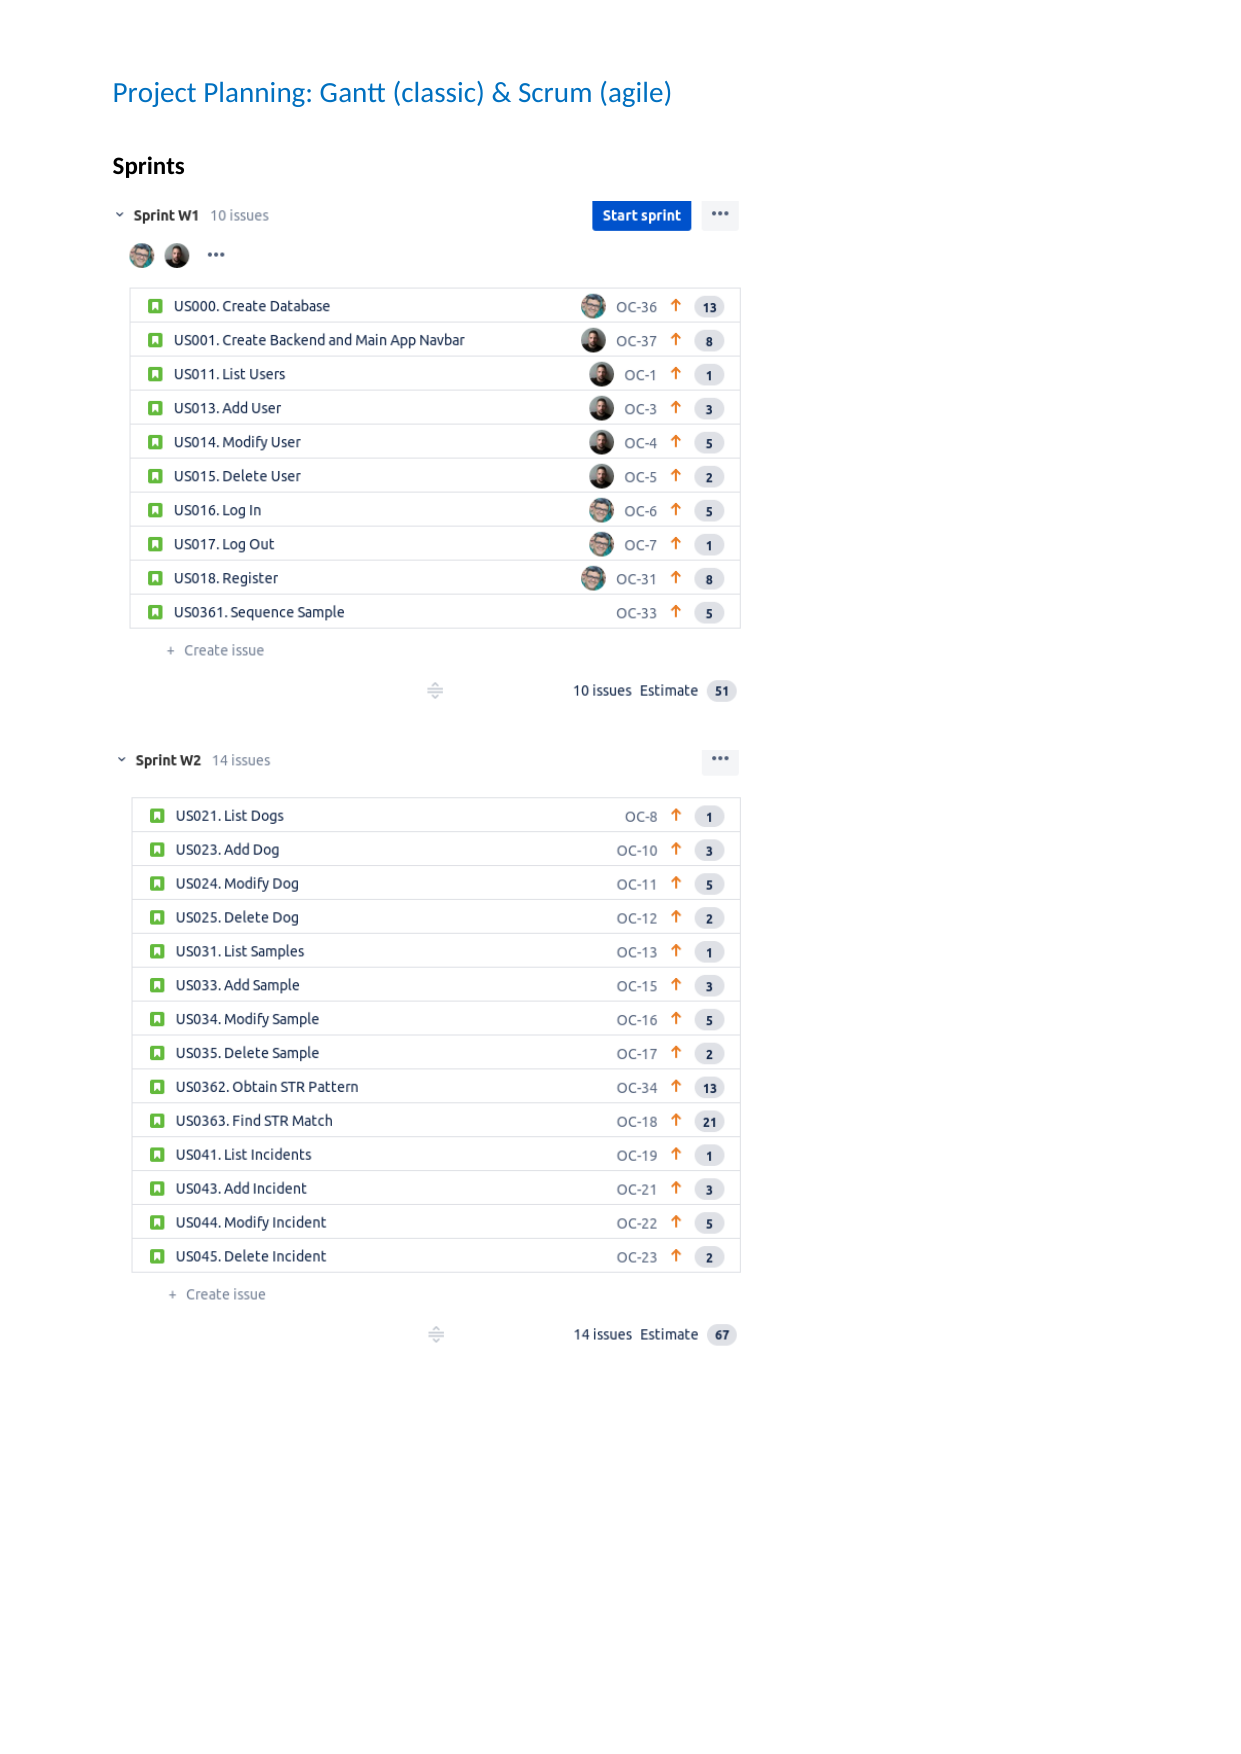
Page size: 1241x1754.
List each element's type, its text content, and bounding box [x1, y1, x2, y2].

picture [112, 201, 746, 707]
picture [112, 750, 744, 1357]
text Sprints [112, 150, 1128, 181]
